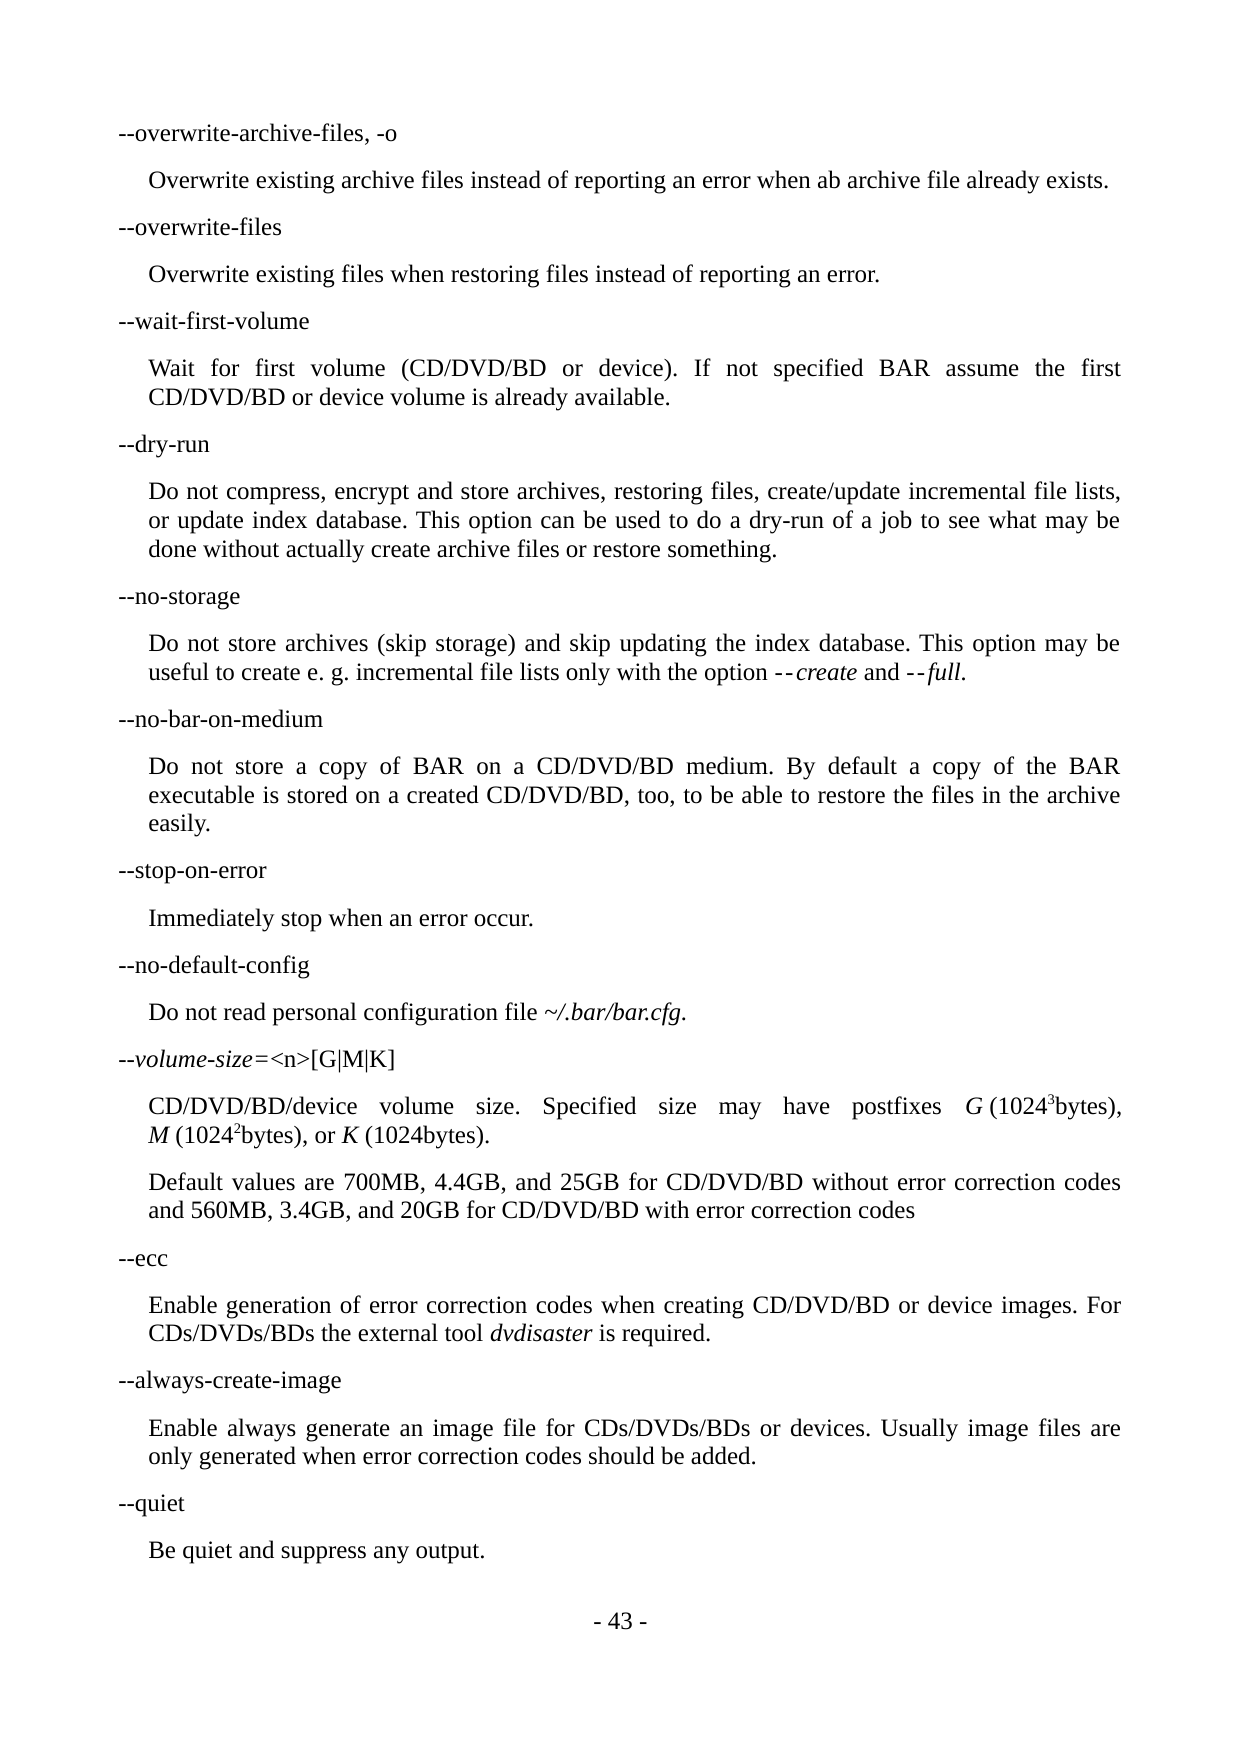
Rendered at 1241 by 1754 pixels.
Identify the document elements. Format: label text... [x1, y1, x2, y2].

title --no-storage [118, 581, 1122, 610]
text Do not store a copy of BAR on a CD/DVD/BD medium. By default a copy of the BAR executable is stored on a created CD/DVD/BD, too, to be able to restore the files in the archive easily. [148, 751, 1122, 837]
title --dry-run [118, 429, 1122, 458]
title --volume-size=<n>[G|M|K] [118, 1044, 1122, 1073]
title --always-create-image [118, 1366, 1122, 1394]
title --no-bar-on-medium [118, 704, 1122, 733]
text Overwrite existing files when restoring files instead of reporting an error. [148, 259, 1122, 288]
text Do not store archives (skip storage) and skip updating the index database. This option may be useful to create e. g. incremental file lists only with the option ‑‑create and ‑‑full. [148, 628, 1122, 686]
text Do not read personal configuration file ~/.bar/bar.cfg. [148, 997, 1122, 1026]
title --quiet [118, 1488, 1122, 1517]
title --ecc [118, 1243, 1122, 1271]
title --overwrite-archive-files, -o [118, 118, 1122, 147]
title --no-default-config [118, 950, 1122, 978]
text Immediately stop when an error occur. [148, 903, 1122, 931]
text Do not compress, encrypt and store archives, restoring files, create/update incremental file lists, or update index database. This option can be used to do a dry-run of a job to see what may be done without actually create archive files or restore something. [148, 476, 1122, 563]
text Be quiet and suppress any output. [148, 1536, 1122, 1564]
title --stop-on-error [118, 856, 1122, 884]
text Overwrite existing archive files instead of reporting an error when ab archive file already exists. [148, 165, 1122, 194]
text Enable generation of error correction codes when creating CD/DVD/BD or device images. For CDs/DVDs/BDs the external tool dvdisaster is required. [148, 1290, 1122, 1347]
text Default values are 700MB, 4.4GB, and 25GB for CD/DVD/BD without error correction codes and 560MB, 3.4GB, and 20GB for CD/DVD/BD with error correction codes [148, 1167, 1122, 1224]
text Wait for first volume (CD/DVD/BD or device). If not specified BAR assume the first CD/DVD/BD or device volume is already available. [148, 353, 1122, 411]
text Enable always generate an image file for CDs/DVDs/BDs or devices. Usually image files are only generated when error correction codes should be added. [148, 1413, 1122, 1470]
text CD/DVD/BD/device volume size. Specified size may have postfixes G (10243bytes), M (10242bytes), or K (1024bytes). [148, 1091, 1122, 1148]
title --overwrite-files [118, 212, 1122, 241]
title --wait-first-volume [118, 306, 1122, 335]
